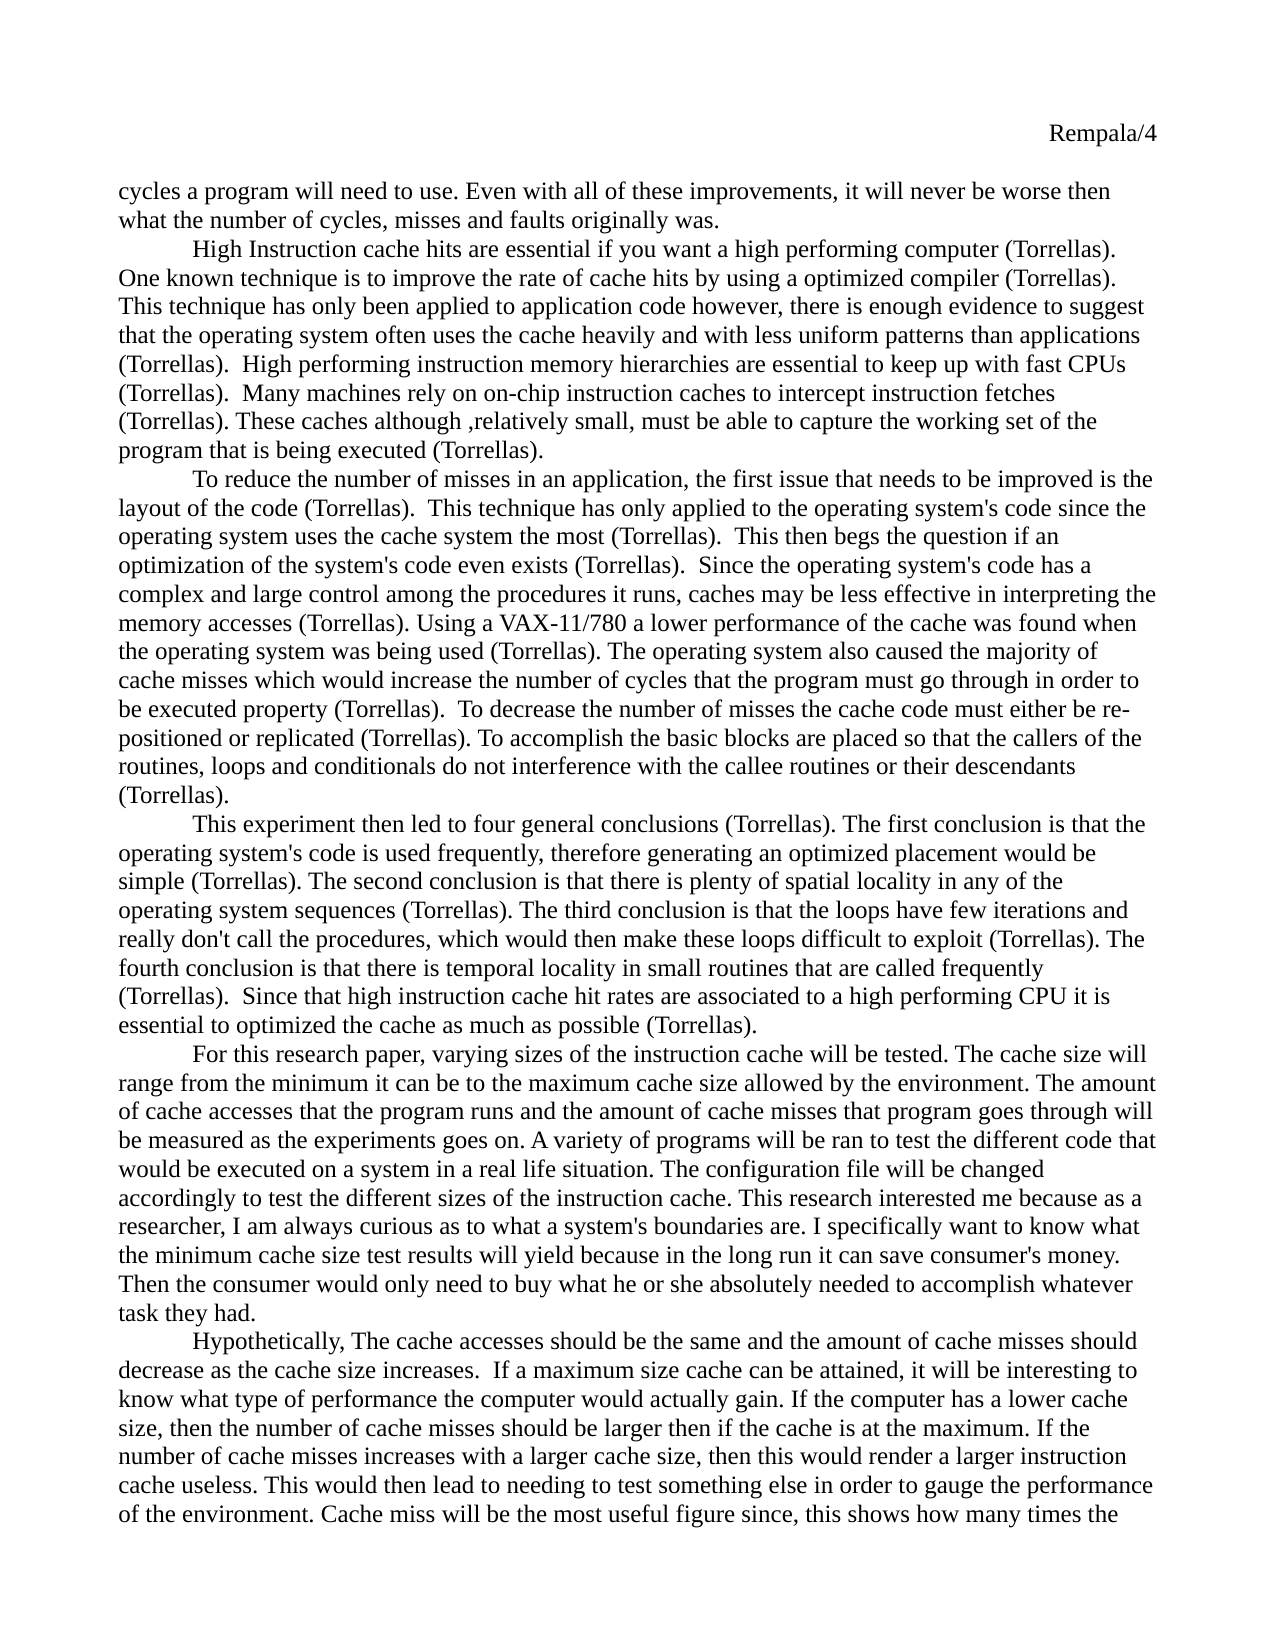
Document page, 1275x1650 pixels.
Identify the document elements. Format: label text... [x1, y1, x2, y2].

text cycles a program will need to use. Even with all of these improvements, it will never be worse then what the number of cycles, misses and faults originally was. [118, 176, 1157, 234]
text High Instruction cache hits are essential if you want a high performing computer (Torrellas). One known technique is to improve the rate of cache hits by using a optimized compiler (Torrellas). This technique has only been applied to application code however, there is enough evidence to suggest that the operating system often uses the cache heavily and with less uniform patterns than applications (Torrellas). High performing instruction memory hierarchies are essential to keep up with fast CPUs (Torrellas). Many machines rely on on-chip instruction caches to intercept instruction fetches (Torrellas). These caches although ,relatively small, must be able to capture the working set of the program that is being executed (Torrellas). [118, 234, 1157, 464]
text Hypothetically, The cache accesses should be the same and the amount of cache misses should decrease as the cache size increases. If a maximum size cache can be attained, it will be interesting to know what type of performance the computer would actually gain. If the computer has a lower cache size, then the number of cache misses should be larger then if the cache is at the maximum. If the number of cache misses increases with a larger cache size, then this would render a larger instruction cache useless. This would then lead to needing to test something else in order to gauge the performance of the environment. Cache miss will be the most useful figure since, this shows how many times the [118, 1326, 1157, 1528]
text This experiment then led to four general conclusions (Torrellas). The first conclusion is that the operating system's code is used frequently, therefore generating an optimized placement would be simple (Torrellas). The second conclusion is that there is plenty of spatial locality in any of the operating system sequences (Torrellas). The third conclusion is that the loops have few iterations and really don't call the procedures, which would then make these loops difficult to exploit (Torrellas). The fourth conclusion is that there is temporal locality in small routines that are called frequently (Torrellas). Since that high instruction cache hit rates are associated to a high performing CPU it is essential to optimized the cache as much as possible (Torrellas). [118, 809, 1157, 1039]
text For this research paper, varying sizes of the instruction cache will be tested. The cache size will range from the minimum it can be to the maximum cache size allowed by the environment. The amount of cache accesses that the program runs and the amount of cache misses that program goes through will be measured as the experiments goes on. A variety of programs will be ran to test the different code that would be executed on a system in a real life situation. The configuration file will be changed accordingly to test the different sizes of the instruction cache. This research interested me because as a researcher, I am always curious as to what a system's boundaries are. I specifically want to know what the minimum cache size test results will yield because in the long run it can save consumer's money. Then the consumer would only need to buy what he or she absolutely needed to accomplish whatever task they had. [118, 1039, 1157, 1326]
text To reduce the number of misses in an application, the first issue that needs to be improved is the layout of the code (Torrellas). This technique has only applied to the operating system's code since the operating system uses the cache system the most (Torrellas). This then begs the question if an optimization of the system's code even exists (Torrellas). Since the operating system's code has a complex and large control among the procedures it runs, caches may be less effective in interpreting the memory accesses (Torrellas). Using a VAX-11/780 a lower performance of the cache was found when the operating system was being used (Torrellas). The operating system also caused the majority of cache misses which would increase the number of cycles that the program must go through in order to be executed property (Torrellas). To decrease the number of misses the cache code must either be re-positioned or replicated (Torrellas). To accomplish the basic blocks are placed so that the callers of the routines, loops and conditionals do not interference with the callee routines or their descendants (Torrellas). [118, 464, 1157, 809]
